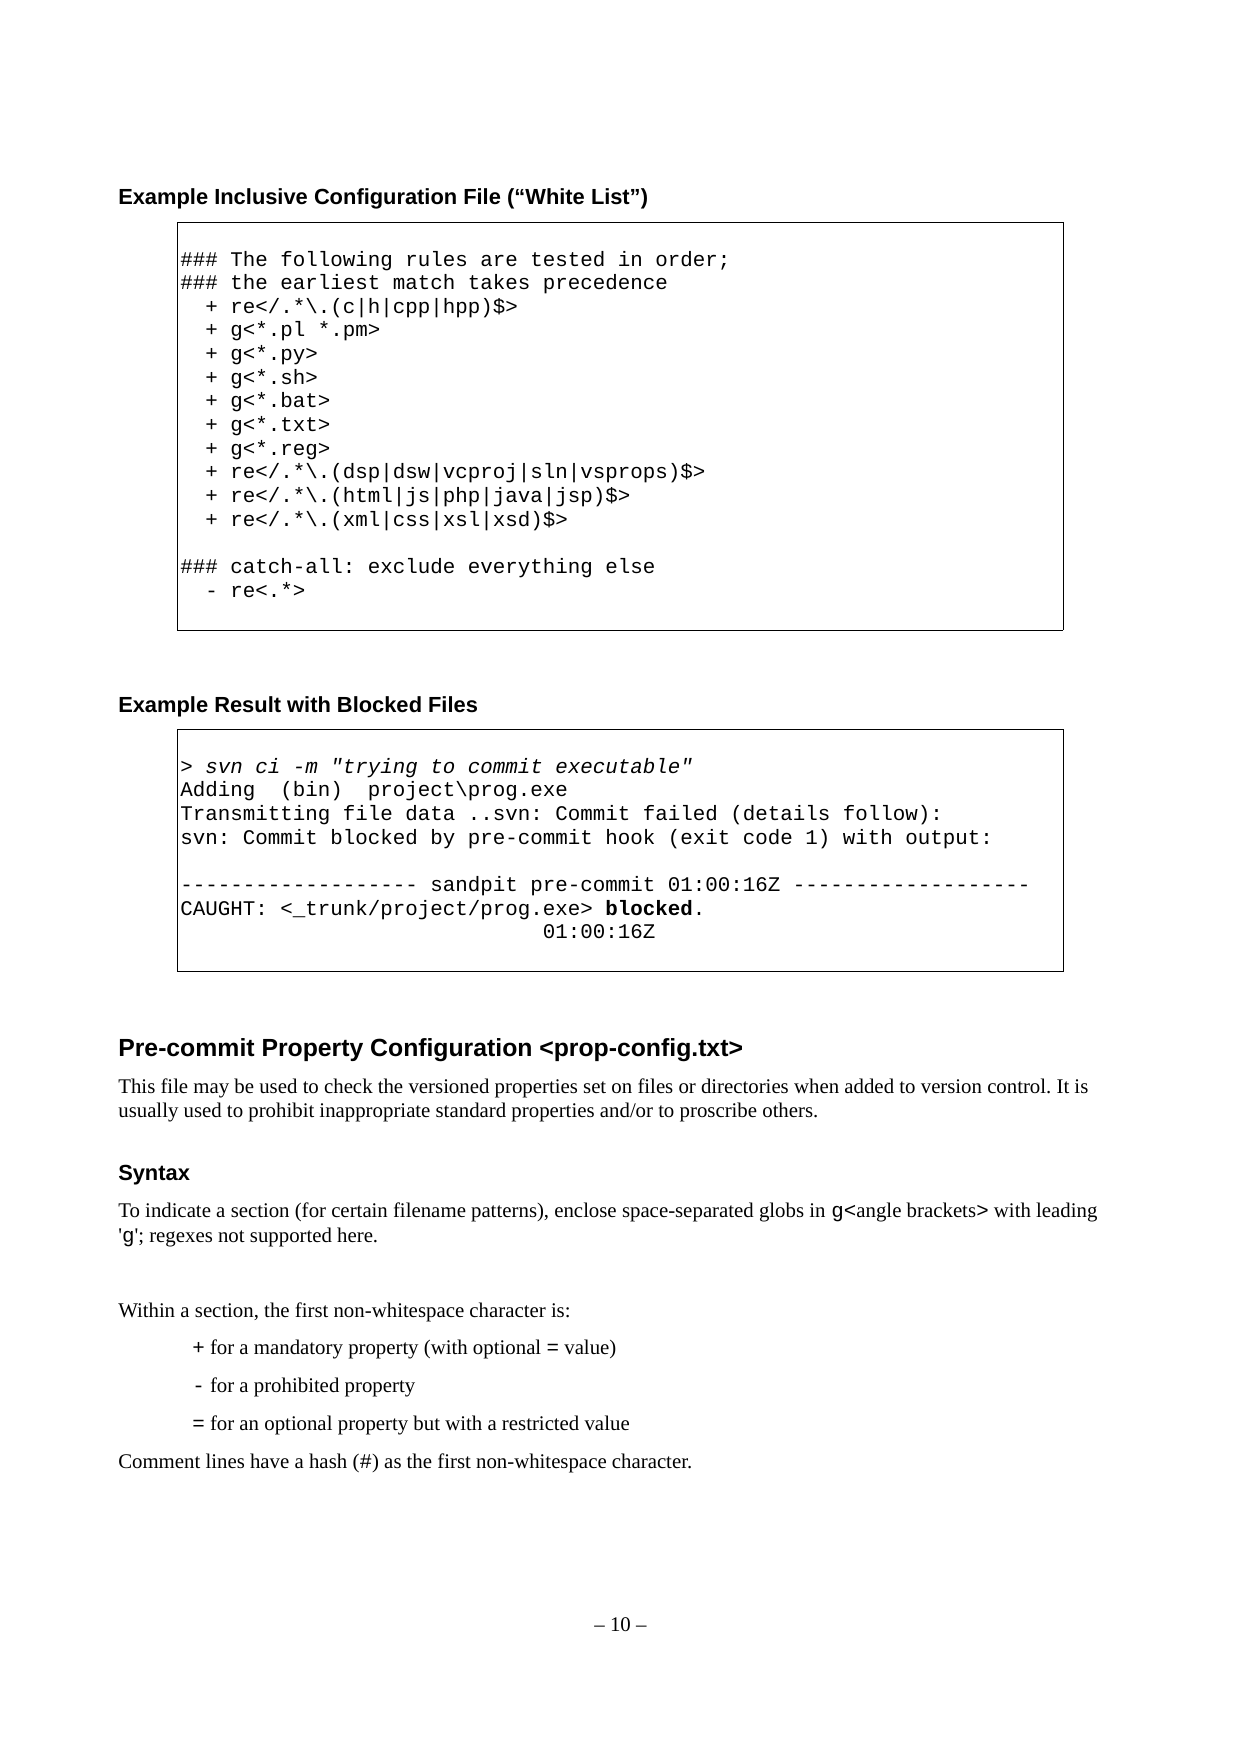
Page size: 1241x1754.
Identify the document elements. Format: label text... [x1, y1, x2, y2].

text + re</.*\.(html|js|php|java|jsp)$> [178, 482, 1063, 506]
text + g<*.py> [178, 340, 1063, 364]
subtitle Example Result with Blocked Files [118, 691, 1122, 717]
text This file may be used to check the versioned properties set on files or directories when added to version control. It is usually used to prohibit inappropriate standard properties and/or to proscribe others. [118, 1074, 1122, 1122]
text svn: Commit blocked by pre-commit hook (exit code 1) with output: [178, 824, 1063, 850]
subtitle Pre-commit Property Configuration <prop-config.txt> [118, 1033, 1122, 1062]
text ------------------- sandpit pre-commit 01:00:16Z ------------------- [178, 871, 1063, 895]
text 01:00:16Z [178, 918, 1063, 945]
text + re</.*\.(c|h|cpp|hpp)$> [178, 293, 1063, 316]
text + re</.*\.(xml|css|xsl|xsd)$> [178, 506, 1063, 532]
text + re</.*\.(dsp|dsw|vcproj|sln|vsprops)$> [178, 458, 1063, 482]
text > svn ci -m "trying to commit executable" [178, 753, 1063, 776]
subtitle Syntax [118, 1160, 1122, 1185]
text + g<*.bat> [178, 387, 1063, 411]
text ### the earliest match takes precedence [178, 269, 1063, 293]
text + g<*.pl *.pm> [178, 316, 1063, 340]
text Within a section, the first non-whitespace character is: [118, 1298, 1122, 1322]
text + g<*.reg> [178, 435, 1063, 458]
text + for a mandatory property (with optional = value) [118, 1335, 1122, 1360]
text = for an optional property but with a restricted value [118, 1411, 1122, 1437]
text To indicate a section (for certain filename patterns), enclose space-separated globs in g<angle brackets> with leading 'g'; regexes not supported here. [118, 1198, 1122, 1249]
text - for a prohibited property [118, 1373, 1122, 1399]
text Comment lines have a hash (#) as the first non-whitespace character. [118, 1449, 1122, 1475]
text - re<.*> [178, 577, 1063, 603]
text Transmitting file data ..svn: Commit failed (details follow): [178, 800, 1063, 824]
subtitle Example Inclusive Configuration File (“White List”) [118, 184, 1122, 209]
text + g<*.txt> [178, 411, 1063, 435]
text Adding (bin) project\prog.exe [178, 776, 1063, 800]
text ### catch-all: exclude everything else [178, 553, 1063, 577]
text + g<*.sh> [178, 364, 1063, 387]
text CAUGHT: <_trunk/project/prog.exe> blocked. [178, 895, 1063, 918]
text ### The following rules are tested in order; [178, 246, 1063, 269]
